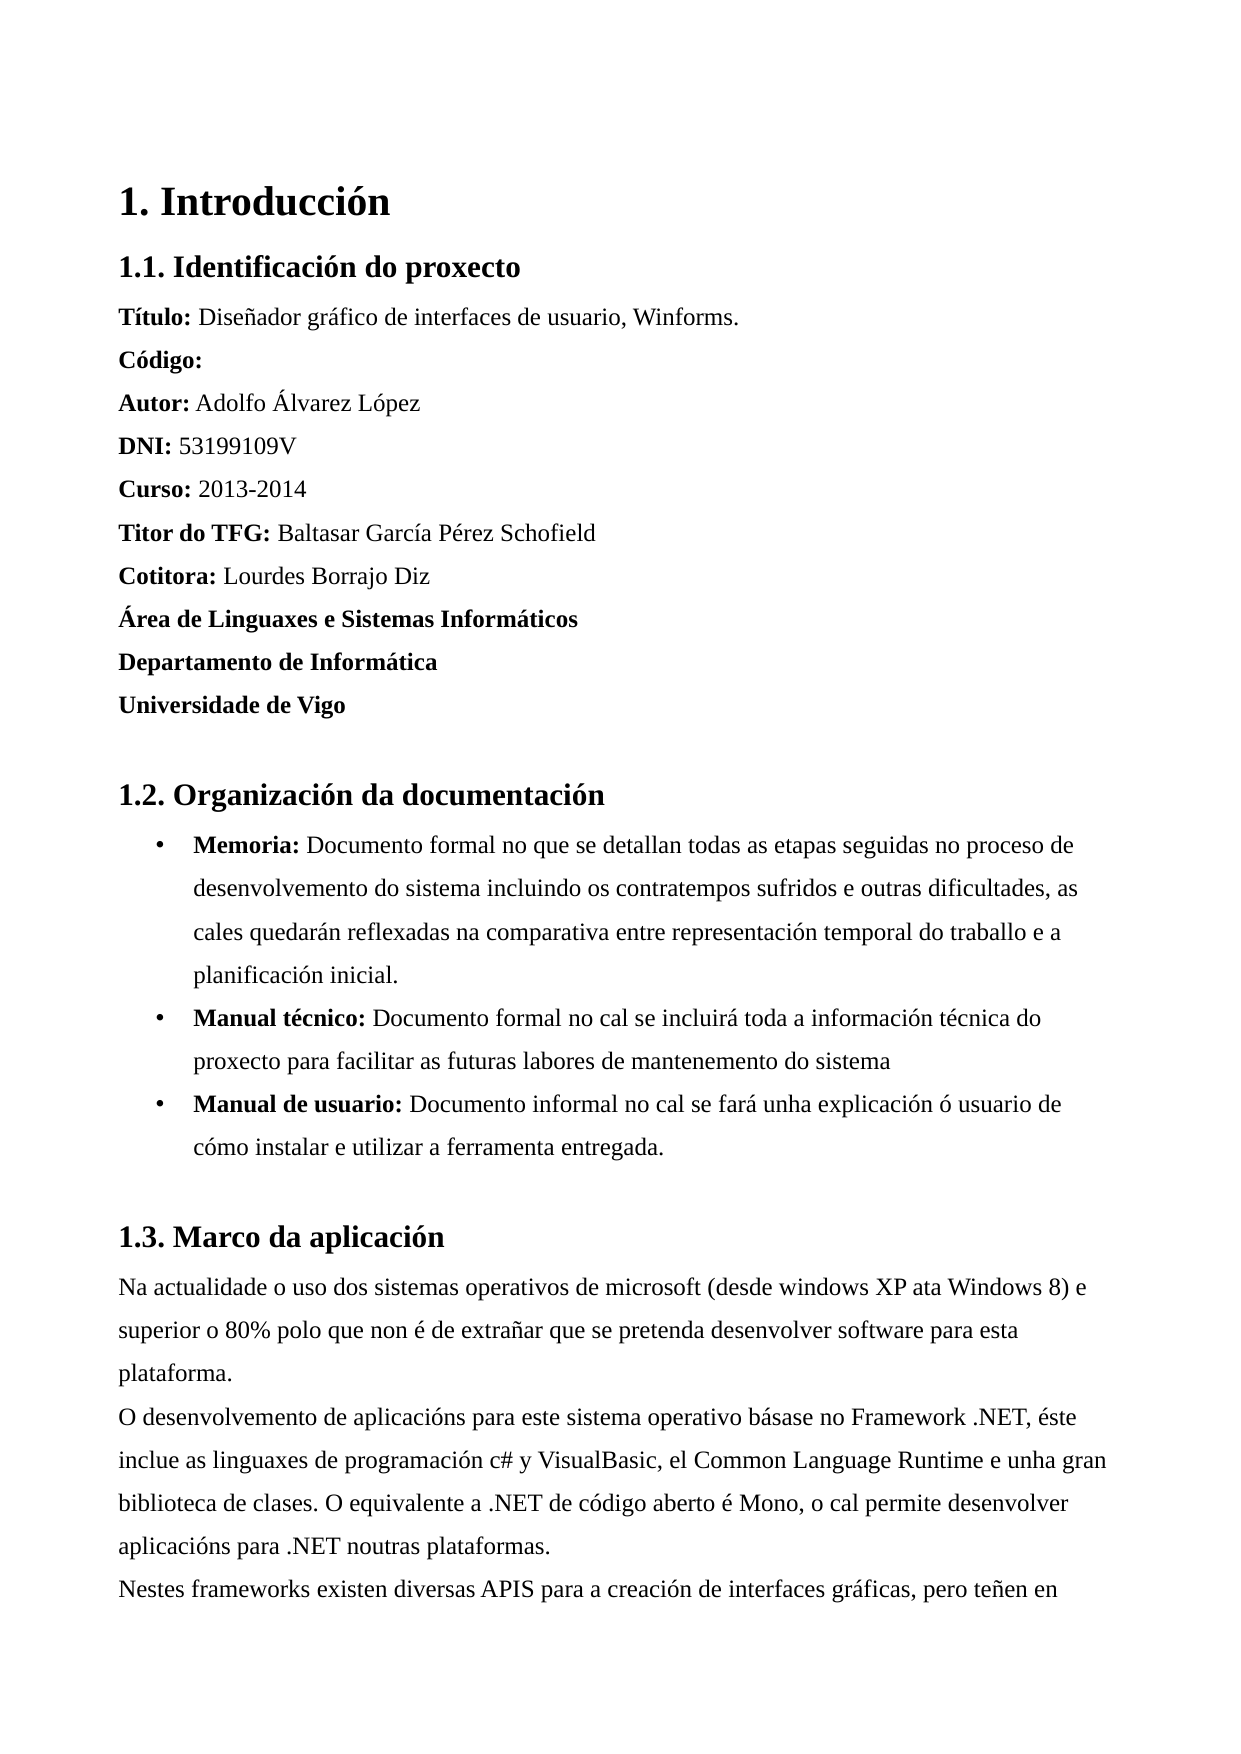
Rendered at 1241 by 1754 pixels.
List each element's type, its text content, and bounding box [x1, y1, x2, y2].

text 1.3. Marco da aplicación [118, 1218, 1122, 1254]
text Curso: 2013-2014 [118, 474, 1122, 503]
text Na actualidade o uso dos sistemas operativos de microsoft (desde windows XP ata Windows 8) e superior o 80% polo que non é de extrañar que se pretenda desenvolver software para esta plataforma. [118, 1272, 1122, 1387]
text Universidade de Vigo [118, 690, 1122, 719]
text Nestes frameworks existen diversas APIS para a creación de interfaces gráficas, pero teñen en [118, 1574, 1122, 1603]
text Departamento de Informática [118, 647, 1122, 676]
text Autor: Adolfo Álvarez López [118, 388, 1122, 417]
text Cotitora: Lourdes Borrajo Diz [118, 561, 1122, 589]
text Área de Linguaxes e Sistemas Informáticos [118, 604, 1122, 633]
text O desenvolvemento de aplicacións para este sistema operativo básase no Framework .NET, éste inclue as linguaxes de programación c# y VisualBasic, el Common Language Runtime e unha gran biblioteca de clases. O equivalente a .NET de código aberto é Mono, o cal permite desenvolver aplicacións para .NET noutras plataformas. [118, 1402, 1122, 1560]
text Código: [118, 345, 1122, 374]
text 1.1. Identificación do proxecto [118, 248, 1122, 284]
text 1.2. Organización da documentación [118, 776, 1122, 812]
list Manual técnico: Documento formal no cal se incluirá toda a información técnica do proxecto para facilitar as futuras labores de mantenemento do sistema [156, 1003, 1122, 1075]
text 1. Introducción [118, 176, 1122, 224]
text Título: Diseñador gráfico de interfaces de usuario, Winforms. [118, 302, 1122, 331]
text Titor do TFG: Baltasar García Pérez Schofield [118, 518, 1122, 546]
text DNI: 53199109V [118, 431, 1122, 460]
list Memoria: Documento formal no que se detallan todas as etapas seguidas no proceso de desenvolvemento do sistema incluindo os contratempos sufridos e outras dificultades, as cales quedarán reflexadas na comparativa entre representación temporal do traballo e a planificación inicial. [156, 830, 1122, 988]
list Manual de usuario: Documento informal no cal se fará unha explicación ó usuario de cómo instalar e utilizar a ferramenta entregada. [156, 1089, 1122, 1161]
